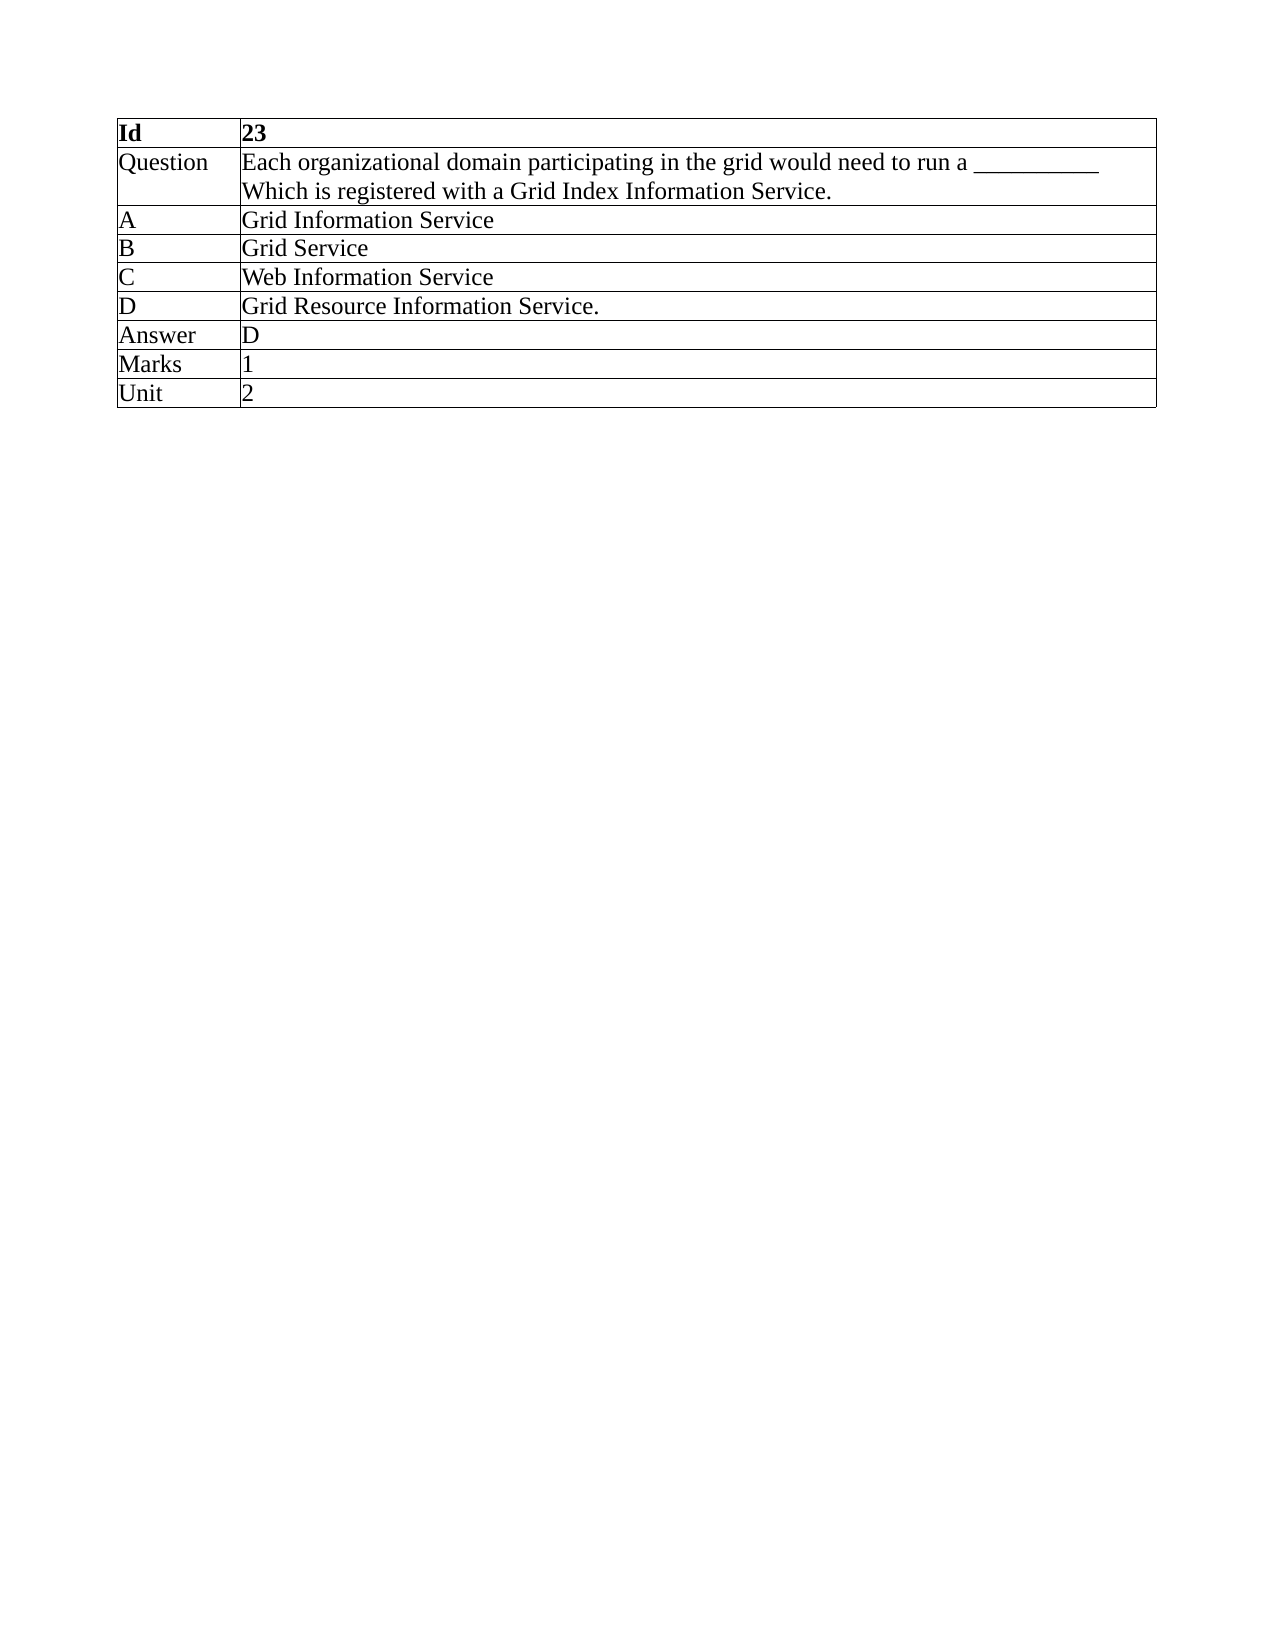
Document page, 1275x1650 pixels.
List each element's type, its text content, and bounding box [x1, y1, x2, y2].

table_cell Grid Information Service [241, 206, 1156, 233]
table_cell Each organizational domain participating in the grid would need to run a __________ Which is registered with a Grid Index Information Service. [241, 148, 1156, 204]
table_cell Question [118, 148, 240, 204]
table_cell B [118, 235, 240, 262]
table_cell Answer [118, 321, 240, 349]
table_header 23 [241, 119, 1156, 147]
table_cell Marks [118, 350, 240, 378]
table_cell Grid Service [241, 235, 1156, 262]
table_header Id [118, 119, 240, 147]
table_cell D [118, 292, 240, 320]
table_cell Grid Resource Information Service. [241, 292, 1156, 320]
table_cell 1 [241, 350, 1156, 378]
table_cell 2 [241, 379, 1156, 407]
table_cell Web Information Service [241, 263, 1156, 291]
table_cell C [118, 263, 240, 291]
table_cell D [241, 321, 1156, 349]
table_cell A [118, 206, 240, 233]
table_cell Unit [118, 379, 240, 407]
